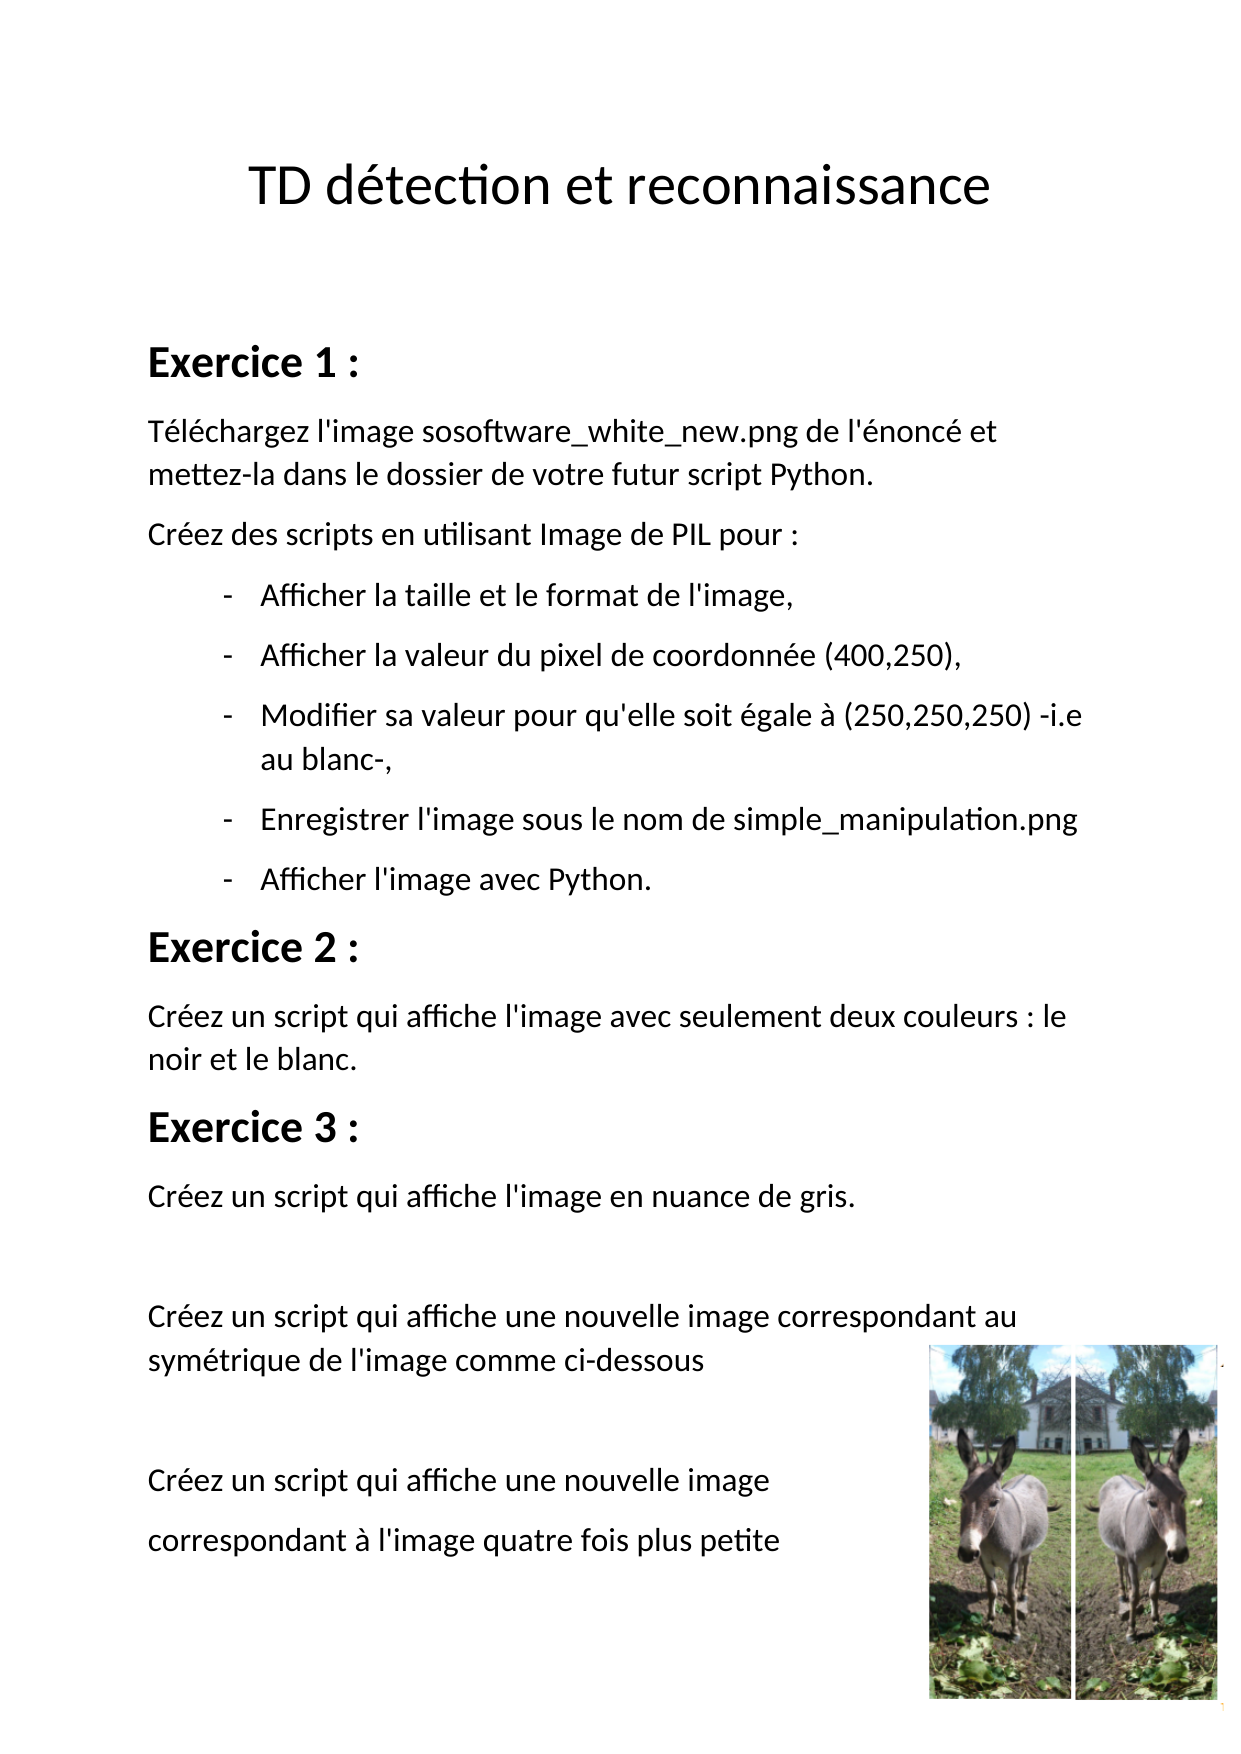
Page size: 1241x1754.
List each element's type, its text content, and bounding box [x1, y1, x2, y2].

text Créez un script qui affiche l'image en nuance de gris. [148, 1175, 1093, 1216]
list Modifier sa valeur pour qu'elle soit égale à (250,250,250) -i.e au blanc-, [223, 694, 1093, 778]
text Créez un script qui affiche une nouvelle image correspondant au symétrique de l'image comme ci-dessous [148, 1295, 1093, 1379]
list Afficher la taille et le format de l'image, [223, 574, 1093, 614]
text correspondant à l'image quatre fois plus petite [148, 1519, 926, 1560]
text Créez des scripts en utilisant Image de PIL pour : [148, 513, 1093, 554]
text Créez un script qui affiche une nouvelle image [148, 1459, 926, 1500]
list Afficher la valeur du pixel de coordonnée (400,250), [223, 634, 1093, 674]
text Exercice 1 : [148, 333, 1093, 389]
list Afficher l'image avec Python. [223, 858, 1093, 899]
text Créez un script qui affiche l'image avec seulement deux couleurs : le noir et le blanc. [148, 995, 1093, 1079]
list Enregistrer l'image sous le nom de simple_manipulation.png [223, 798, 1093, 838]
text Téléchargez l'image sosoftware_white_new.png de l'énoncé et mettez-la dans le dossier de votre futur script Python. [148, 410, 1093, 494]
text Exercice 3 : [148, 1098, 1093, 1154]
text Exercice 2 : [148, 918, 1093, 974]
text TD détection et reconnaissance [148, 148, 1093, 219]
